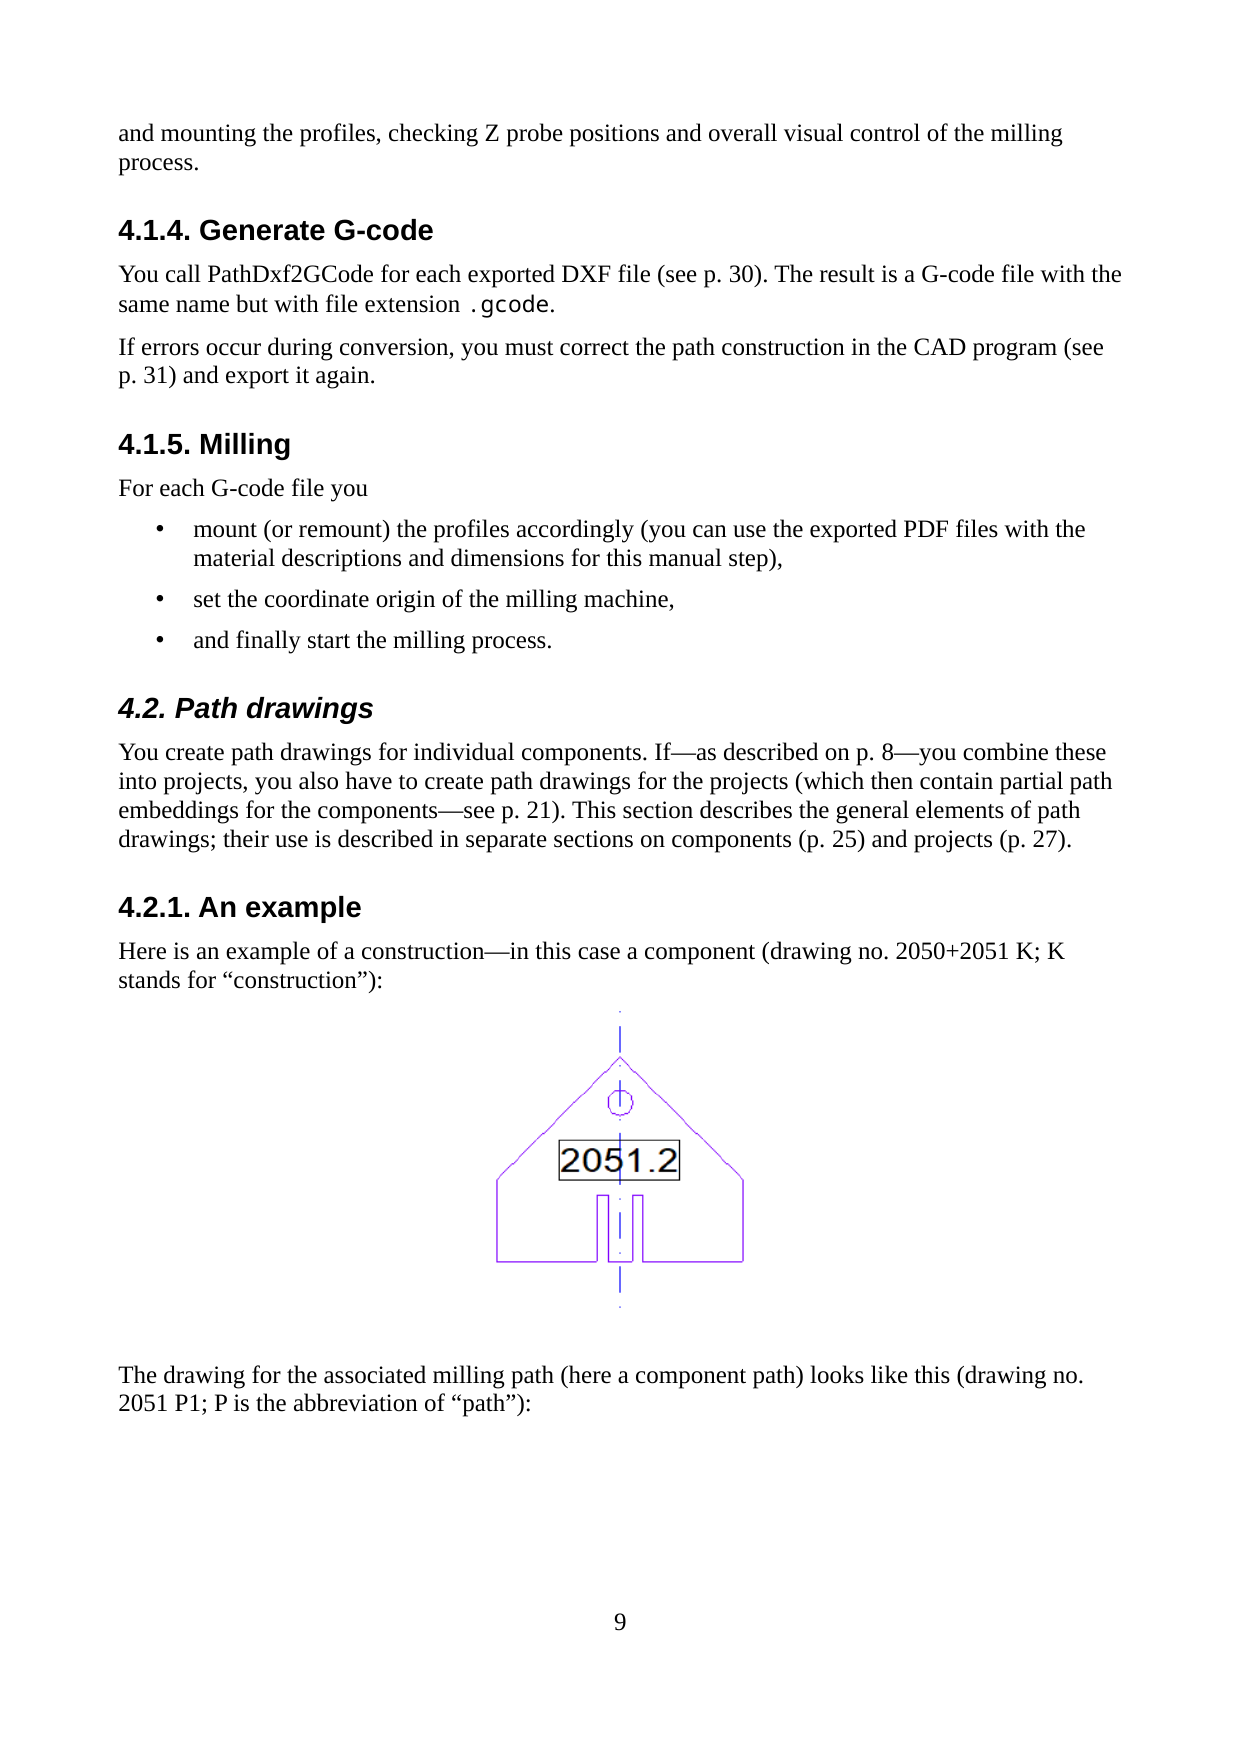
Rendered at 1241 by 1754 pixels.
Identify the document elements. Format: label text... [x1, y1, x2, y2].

subtitle 4.2. Path drawings [118, 691, 1122, 725]
subtitle 4.2.1. An example [118, 890, 1122, 923]
text You call PathDxf2GCode for each exported DXF file (see p. 29). The result is a G-code file with the same name but with file extension .gcode. [118, 259, 1122, 319]
text You create path drawings for individual components. If—as described on p. 7—you combine these into projects, you also have to create path drawings for the projects (which then contain partial path embeddings for the components—see p. 20). This section describes the general elements of path drawings; their use is described in separate sections on components (p. 24) and projects (p. 26). [118, 737, 1122, 852]
text and mounting the profiles, checking Z probe positions and overall visual control of the milling process. [118, 118, 1122, 176]
picture [481, 1006, 759, 1319]
subtitle 4.1.5. Milling [118, 427, 1122, 460]
subtitle 4.1.4. Generate G-code [118, 213, 1122, 247]
list and finally start the milling process. [156, 625, 1122, 654]
list set the coordinate origin of the milling machine, [156, 584, 1122, 613]
text For each G-code file you [118, 473, 1122, 501]
list mount (or remount) the profiles accordingly (you can use the exported PDF files with the material descriptions and dimensions for this manual step), [156, 514, 1122, 571]
text Here is an example of a construction—in this case a component (drawing no. 2050+2051 K; K stands for “construction”): [118, 936, 1122, 993]
text The drawing for the associated milling path (here a component path) looks like this (drawing no. 2051 P1; P is the abbreviation of “path”): [118, 1360, 1122, 1417]
text If errors occur during conversion, you must correct the path construction in the CAD program (see p. 30) and export it again. [118, 332, 1122, 389]
